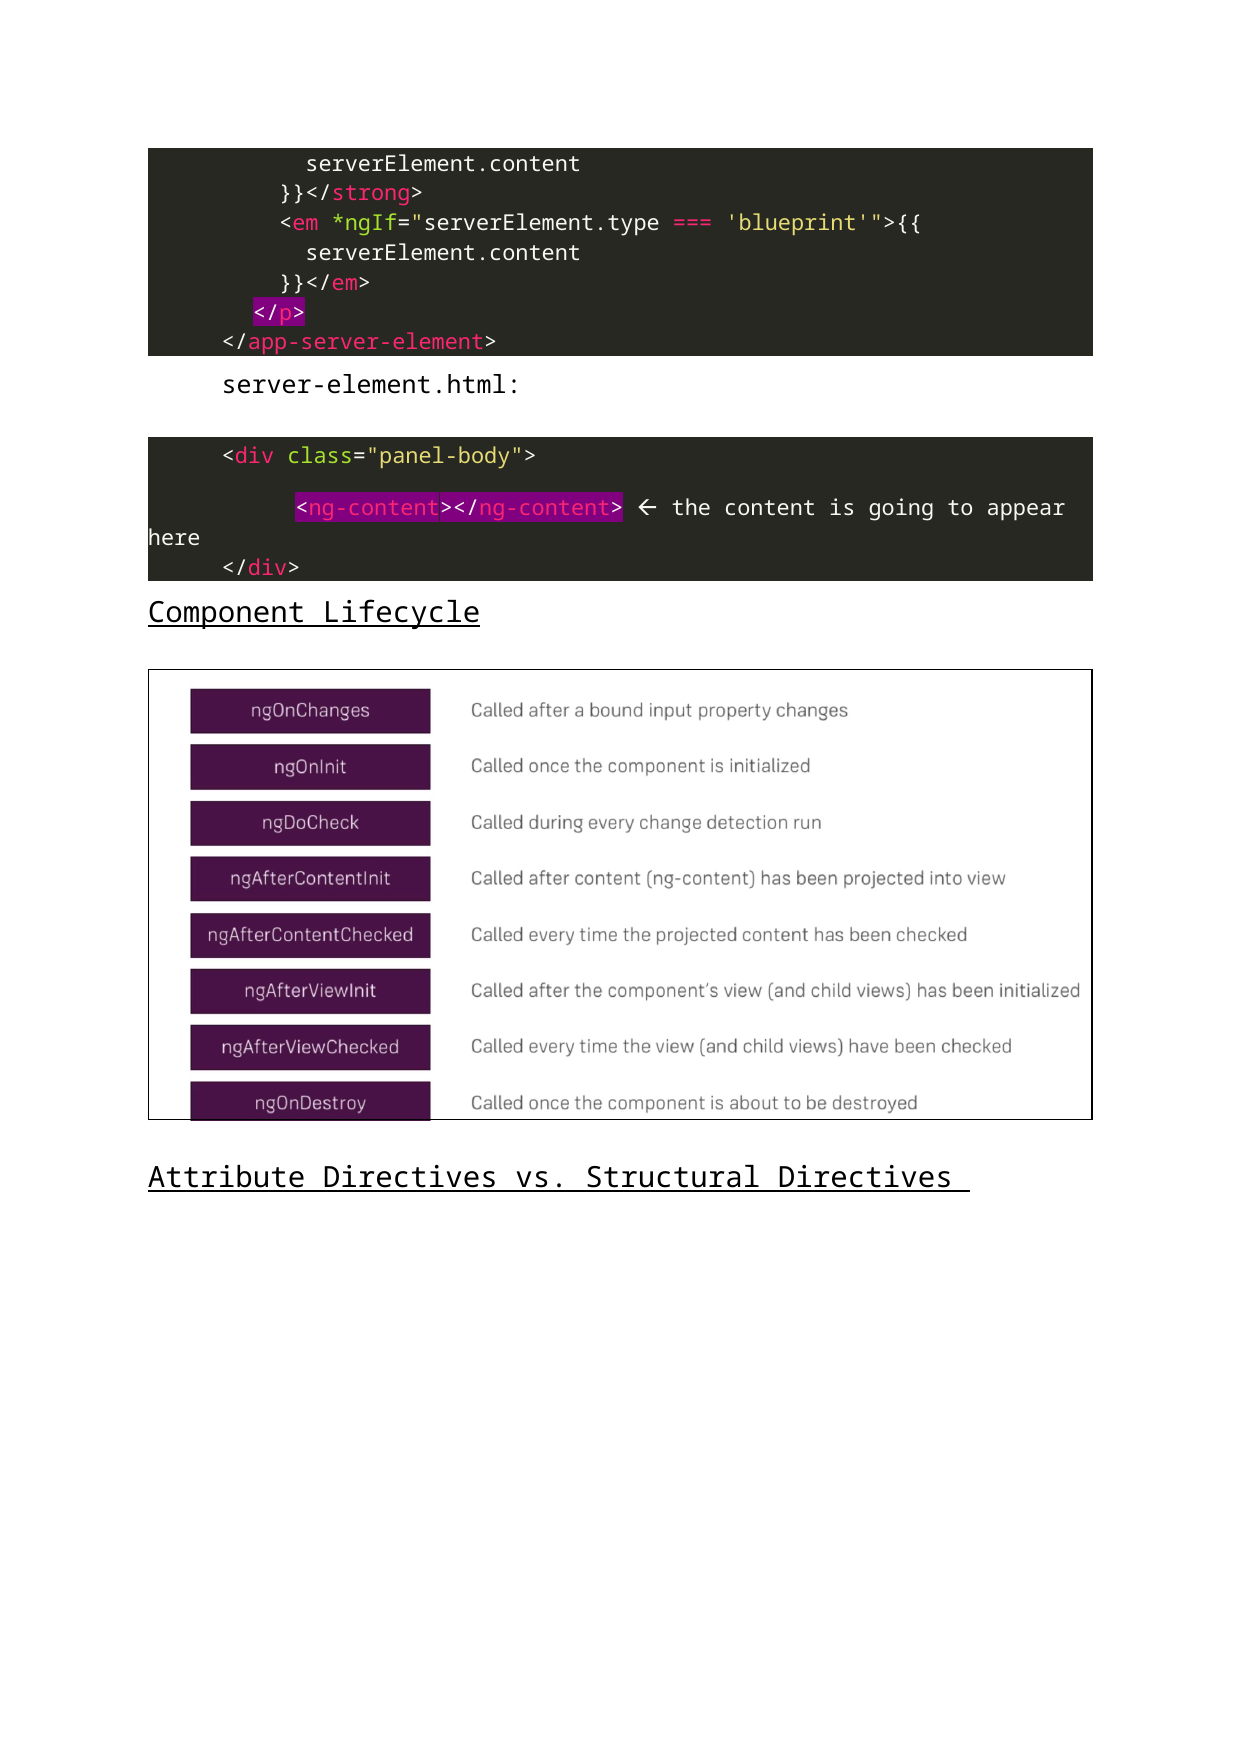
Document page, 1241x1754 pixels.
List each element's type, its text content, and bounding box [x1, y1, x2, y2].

text <ng-content></ng-content>  the content is going to appear here [148, 492, 1093, 551]
subtitle Attribute Directives vs. Structural Directives [148, 1157, 1093, 1196]
text }}</strong> [148, 177, 1093, 207]
text <div class="panel-body"> [148, 437, 1093, 471]
text server-element.html: [148, 367, 1093, 401]
text serverElement.content [148, 148, 1093, 177]
text </p> [148, 297, 1093, 326]
text }}</em> [148, 267, 1093, 297]
text <em *ngIf="serverElement.type === 'blueprint'">{{ [148, 207, 1093, 237]
text </div> [148, 551, 1093, 581]
text </app-server-element> [148, 326, 1093, 356]
subtitle Component Lifecycle [148, 592, 1093, 631]
text serverElement.content [148, 237, 1093, 267]
